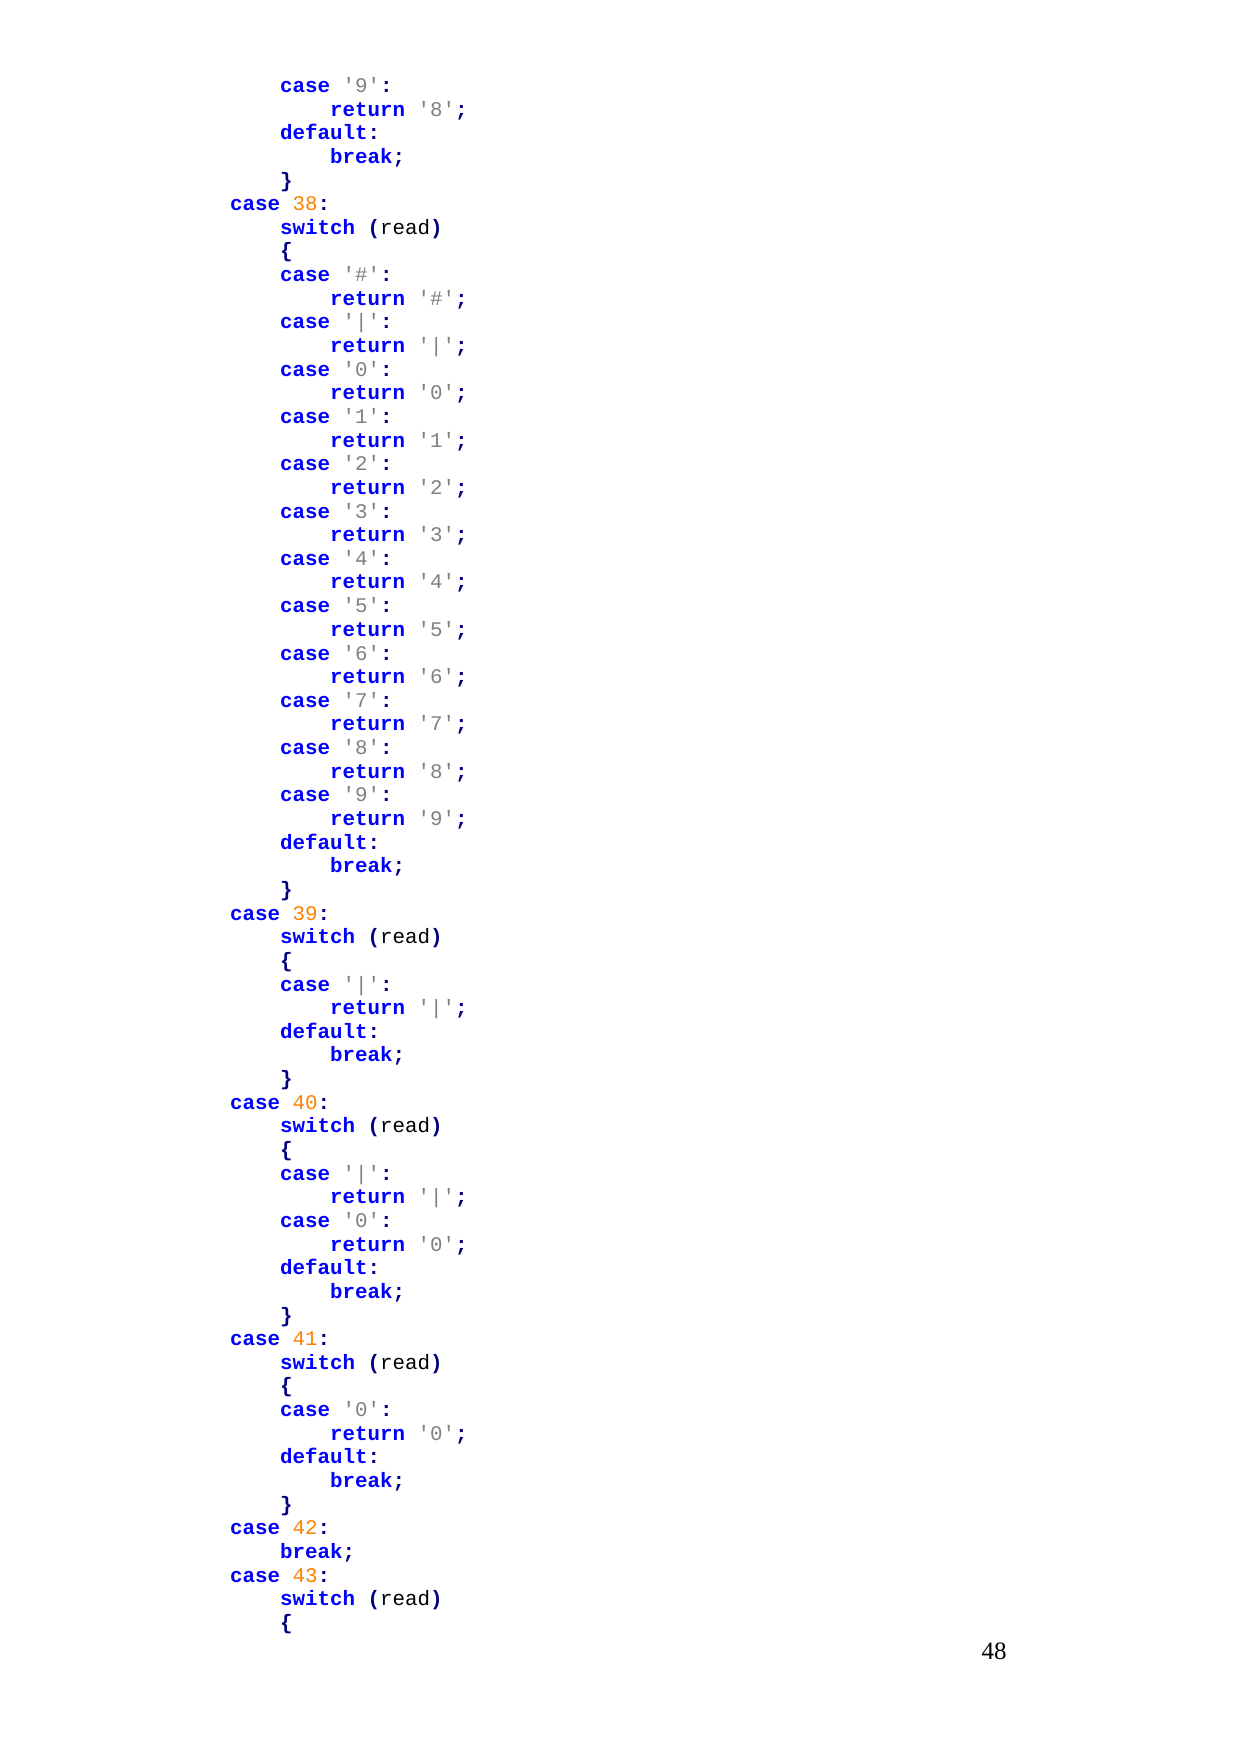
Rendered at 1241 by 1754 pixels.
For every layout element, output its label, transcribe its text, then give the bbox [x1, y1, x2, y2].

text switch (read) [180, 217, 1006, 241]
text case '0': [180, 1399, 1006, 1423]
text case 43: [180, 1565, 1006, 1588]
text switch (read) [180, 1115, 1006, 1139]
text case 40: [180, 1092, 1006, 1115]
text return '#'; [180, 288, 1006, 311]
text case '8': [180, 737, 1006, 761]
text break; [180, 855, 1006, 879]
text default: [180, 122, 1006, 146]
text case '2': [180, 453, 1006, 477]
text case 39: [180, 903, 1006, 926]
text return '2'; [180, 477, 1006, 501]
text case '3': [180, 501, 1006, 524]
text return '0'; [180, 1423, 1006, 1446]
text } [180, 1068, 1006, 1092]
text case '7': [180, 690, 1006, 713]
text case '#': [180, 264, 1006, 288]
text case '9': [180, 784, 1006, 808]
text { [180, 1139, 1006, 1163]
text return '|'; [180, 335, 1006, 359]
text case '0': [180, 1210, 1006, 1234]
text } [180, 1304, 1006, 1328]
text case '6': [180, 642, 1006, 666]
text case 38: [180, 193, 1006, 217]
text return '1'; [180, 430, 1006, 453]
text return '3'; [180, 524, 1006, 548]
text { [180, 1376, 1006, 1399]
text case '0': [180, 359, 1006, 382]
text } [180, 169, 1006, 193]
text case '|': [180, 1163, 1006, 1186]
text return '|'; [180, 1186, 1006, 1210]
text { [180, 950, 1006, 973]
text switch (read) [180, 1352, 1006, 1376]
text return '8'; [180, 99, 1006, 122]
text return '6'; [180, 666, 1006, 690]
text break; [180, 1281, 1006, 1304]
text return '0'; [180, 1234, 1006, 1257]
text default: [180, 1021, 1006, 1044]
text case 42: [180, 1517, 1006, 1541]
text case '|': [180, 311, 1006, 335]
text return '5'; [180, 619, 1006, 642]
text break; [180, 146, 1006, 169]
text return '0'; [180, 382, 1006, 406]
text switch (read) [180, 926, 1006, 950]
text case '9': [180, 75, 1006, 99]
text { [180, 1612, 1006, 1636]
text return '9'; [180, 808, 1006, 832]
text default: [180, 1257, 1006, 1281]
text case '4': [180, 548, 1006, 572]
text default: [180, 1446, 1006, 1470]
text { [180, 241, 1006, 264]
text case 41: [180, 1328, 1006, 1352]
text switch (read) [180, 1588, 1006, 1612]
text case '|': [180, 973, 1006, 997]
text break; [180, 1470, 1006, 1494]
text } [180, 879, 1006, 903]
text return '7'; [180, 713, 1006, 737]
text return '|'; [180, 997, 1006, 1021]
text return '8'; [180, 761, 1006, 784]
text return '4'; [180, 572, 1006, 595]
text break; [180, 1044, 1006, 1068]
text case '5': [180, 595, 1006, 619]
text default: [180, 832, 1006, 855]
text } [180, 1494, 1006, 1517]
text case '1': [180, 406, 1006, 430]
text break; [180, 1541, 1006, 1565]
